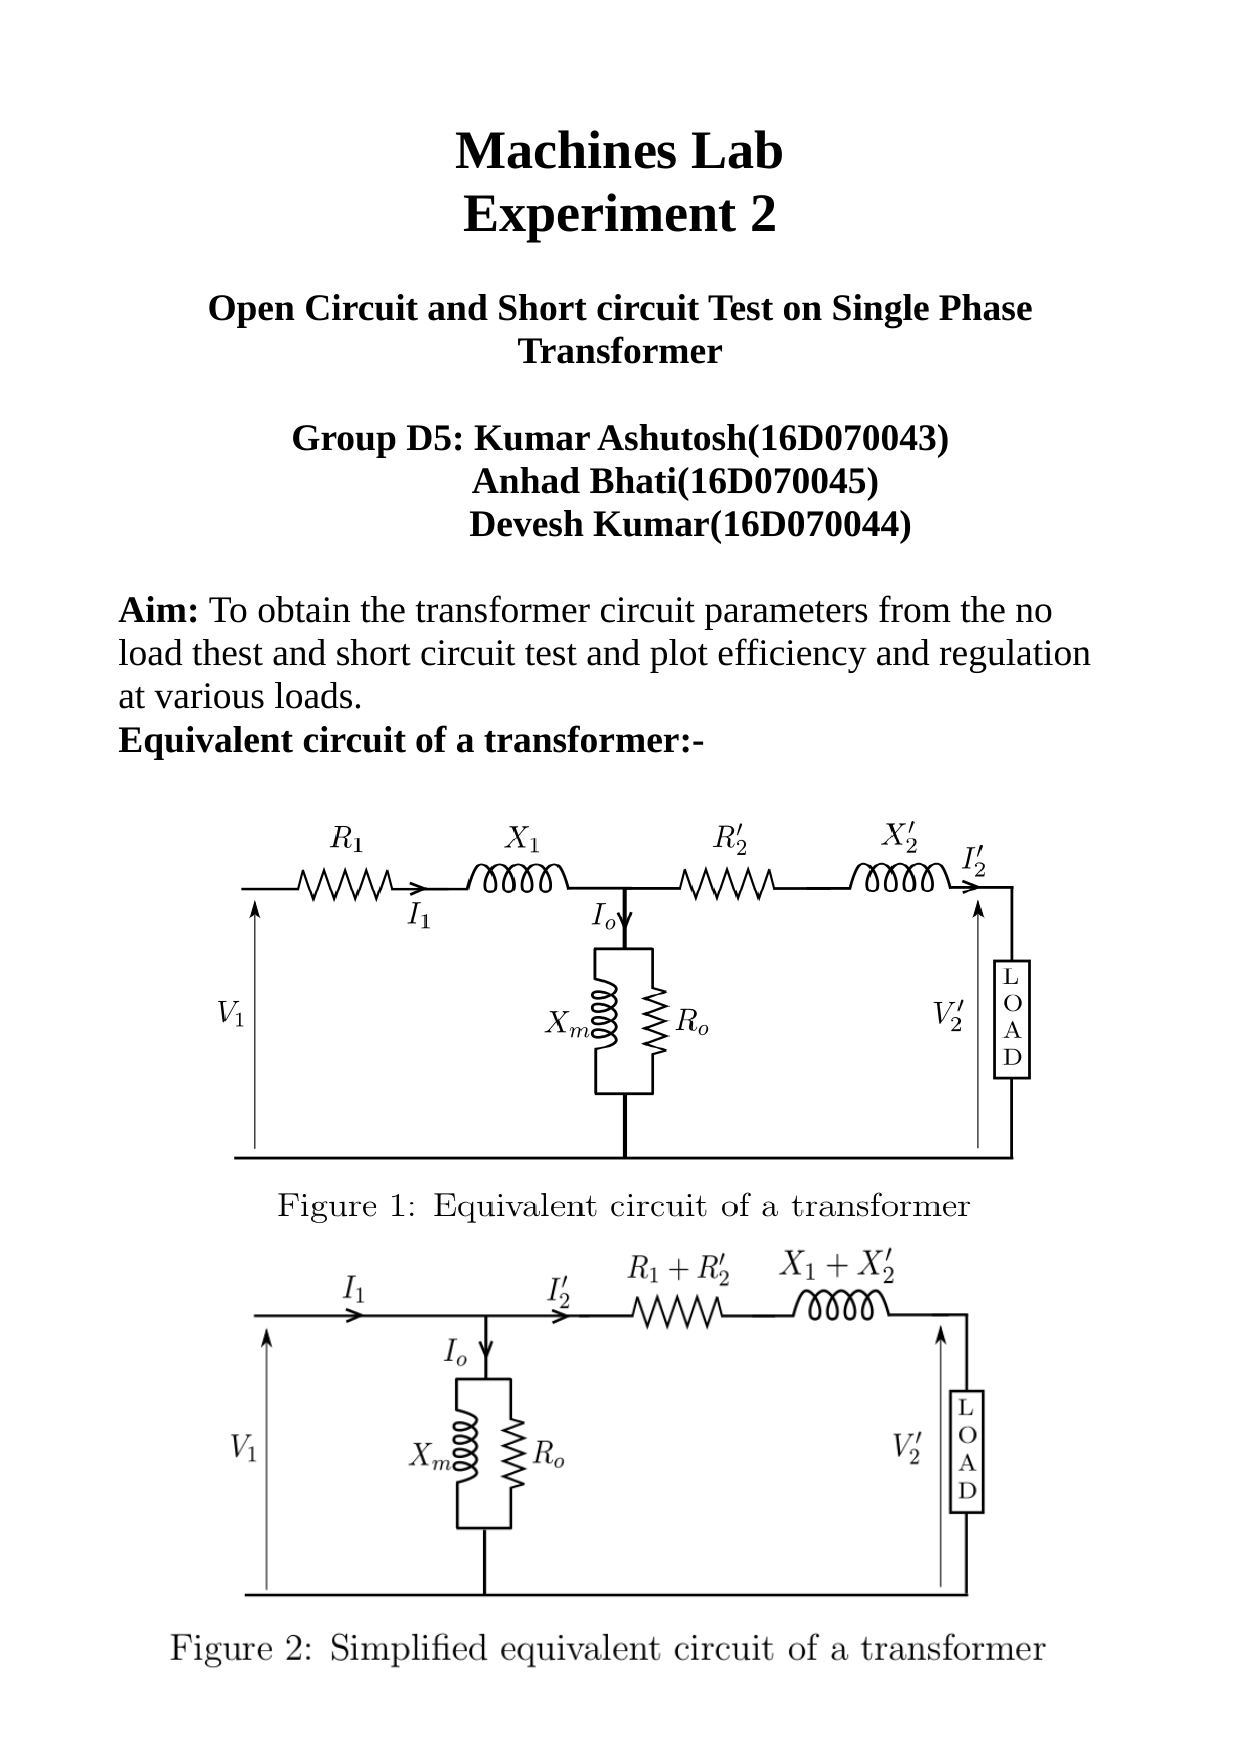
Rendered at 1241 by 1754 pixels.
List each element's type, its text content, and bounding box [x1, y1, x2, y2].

text Aim: To obtain the transformer circuit parameters from the no load thest and short circuit test and plot efficiency and regulation at various loads. [118, 588, 1122, 717]
text Group D5: Kumar Ashutosh(16D070043) [118, 415, 1122, 458]
text Equivalent circuit of a transformer:- [118, 717, 1122, 760]
text Open Circuit and Short circuit Test on Single Phase Transformer [118, 286, 1122, 372]
text Machines Lab [118, 118, 1122, 180]
picture [163, 1240, 1053, 1676]
text Anhad Bhati(16D070045) [118, 458, 1122, 501]
picture [203, 812, 1048, 1230]
text Experiment 2 [118, 180, 1122, 243]
text Devesh Kumar(16D070044) [118, 501, 1122, 544]
